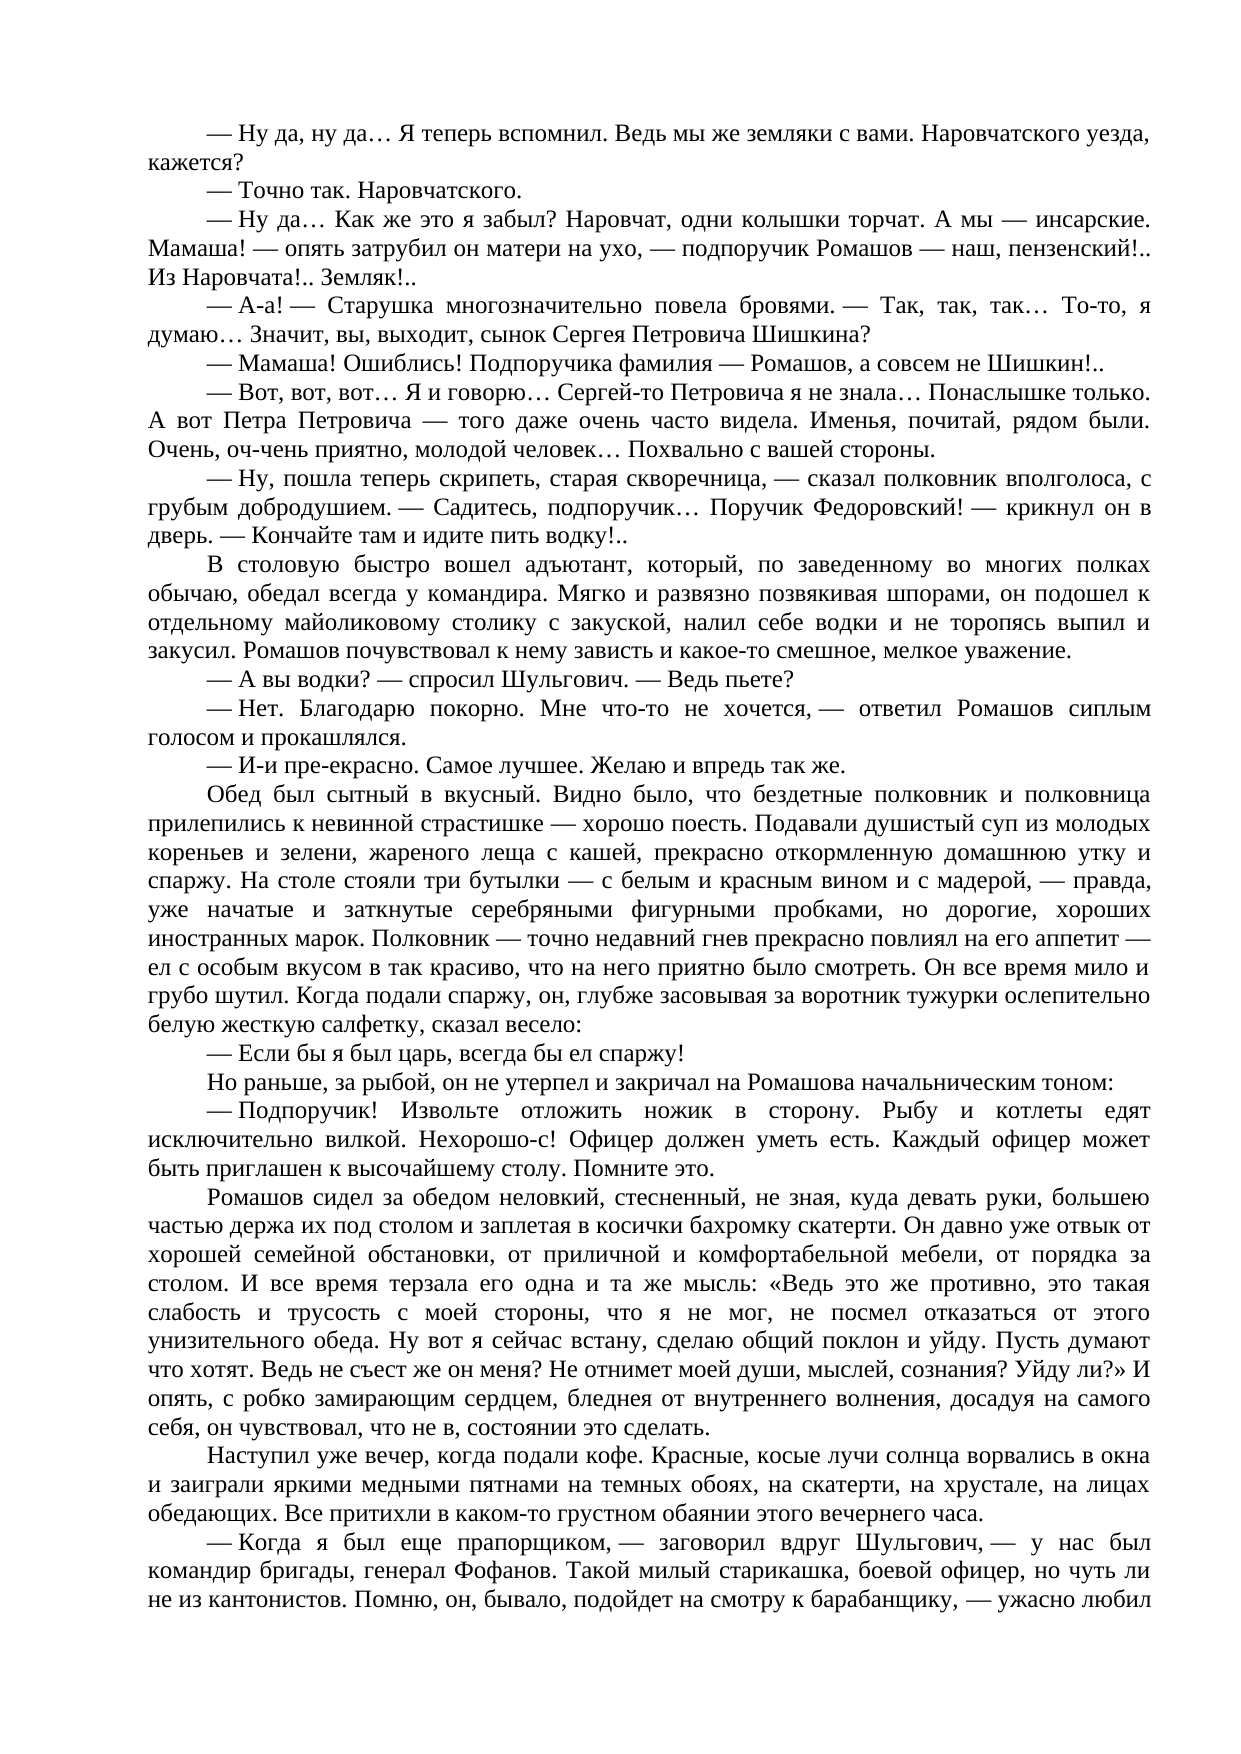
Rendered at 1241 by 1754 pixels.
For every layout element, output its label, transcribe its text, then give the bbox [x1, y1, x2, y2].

text — Ну да, ну да… Я теперь вспомнил. Ведь мы же земляки с вами. Наровчатского уезда, кажется? [148, 118, 1152, 176]
text — Нет. Благодарю покорно. Мне что-то не хочется, — ответил Ромашов сиплым голосом и прокашлялся. [148, 693, 1152, 751]
text — Ну, пошла теперь скрипеть, старая скворечница, — сказал полковник вполголоса, с грубым добродушием. — Садитесь, подпоручик… Поручик Федоровский! — крикнул он в дверь. — Кончайте там и идите пить водку!.. [148, 463, 1152, 549]
text Обед был сытный в вкусный. Видно было, что бездетные полковник и полковница прилепились к невинной страстишке — хорошо поесть. Подавали душистый суп из молодых кореньев и зелени, жареного леща с кашей, прекрасно откормленную домашнюю утку и спаржу. На столе стояли три бутылки — с белым и красным вином и с мадерой, — правда, уже начатые и заткнутые серебряными фигурными пробками, но дорогие, хороших иностранных марок. Полковник — точно недавний гнев прекрасно повлиял на его аппетит — ел с особым вкусом в так красиво, что на него приятно было смотреть. Он все время мило и грубо шутил. Когда подали спаржу, он, глубже засовывая за воротник тужурки ослепительно белую жесткую салфетку, сказал весело: [148, 779, 1152, 1038]
text — Ну да… Как же это я забыл? Наровчат, одни колышки торчат. А мы — инсарские. Мамаша! — опять затрубил он матери на ухо, — подпоручик Ромашов — наш, пензенский!.. Из Наровчата!.. Земляк!.. [148, 204, 1152, 291]
text — Если бы я был царь, всегда бы ел спаржу! [148, 1038, 1152, 1067]
text Но раньше, за рыбой, он не утерпел и закричал на Ромашова начальническим тоном: [148, 1067, 1152, 1096]
text — А-а! — Старушка многозначительно повела бровями. — Так, так, так… То-то, я думаю… Значит, вы, выходит, сынок Сергея Петровича Шишкина? [148, 291, 1152, 348]
text — Мамаша! Ошиблись! Подпоручика фамилия — Ромашов, а совсем не Шишкин!.. [148, 348, 1152, 377]
text — Когда я был еще прапорщиком, — заговорил вдруг Шульгович, — у нас был командир бригады, генерал Фофанов. Такой милый старикашка, боевой офицер, но чуть ли не из кантонистов. Помню, он, бывало, подойдет на смотру к барабанщику, — ужасно любил [148, 1527, 1152, 1613]
text — И-и пре-екрасно. Самое лучшее. Желаю и впредь так же. [148, 751, 1152, 779]
text В столовую быстро вошел адъютант, который, по заведенному во многих полках обычаю, обедал всегда у командира. Мягко и развязно позвякивая шпорами, он подошел к отдельному майоликовому столику с закуской, налил себе водки и не торопясь выпил и закусил. Ромашов почувствовал к нему зависть и какое-то смешное, мелкое уважение. [148, 549, 1152, 664]
text — Подпоручик! Извольте отложить ножик в сторону. Рыбу и котлеты едят исключительно вилкой. Нехорошо-с! Офицер должен уметь есть. Каждый офицер может быть приглашен к высочайшему столу. Помните это. [148, 1096, 1152, 1182]
text Ромашов сидел за обедом неловкий, стесненный, не зная, куда девать руки, большею частью держа их под столом и заплетая в косички бахромку скатерти. Он давно уже отвык от хорошей семейной обстановки, от приличной и комфортабельной мебели, от порядка за столом. И все время терзала его одна и та же мысль: «Ведь это же противно, это такая слабость и трусость с моей стороны, что я не мог, не посмел отказаться от этого унизительного обеда. Ну вот я сейчас встану, сделаю общий поклон и уйду. Пусть думают что хотят. Ведь не съест же он меня? Не отнимет моей души, мыслей, сознания? Уйду ли?» И опять, с робко замирающим сердцем, бледнея от внутреннего волнения, досадуя на самого себя, он чувствовал, что не в, состоянии это сделать. [148, 1182, 1152, 1441]
text Наступил уже вечер, когда подали кофе. Красные, косые лучи солнца ворвались в окна и заиграли яркими медными пятнами на темных обоях, на скатерти, на хрустале, на лицах обедающих. Все притихли в каком-то грустном обаянии этого вечернего часа. [148, 1441, 1152, 1527]
text — Вот, вот, вот… Я и говорю… Сергей-то Петровича я не знала… Понаслышке только. А вот Петра Петровича — того даже очень часто видела. Именья, почитай, рядом были. Очень, оч-чень приятно, молодой человек… Похвально с вашей стороны. [148, 377, 1152, 463]
text — А вы водки? — спросил Шульгович. — Ведь пьете? [148, 664, 1152, 693]
text — Точно так. Наровчатского. [148, 176, 1152, 204]
